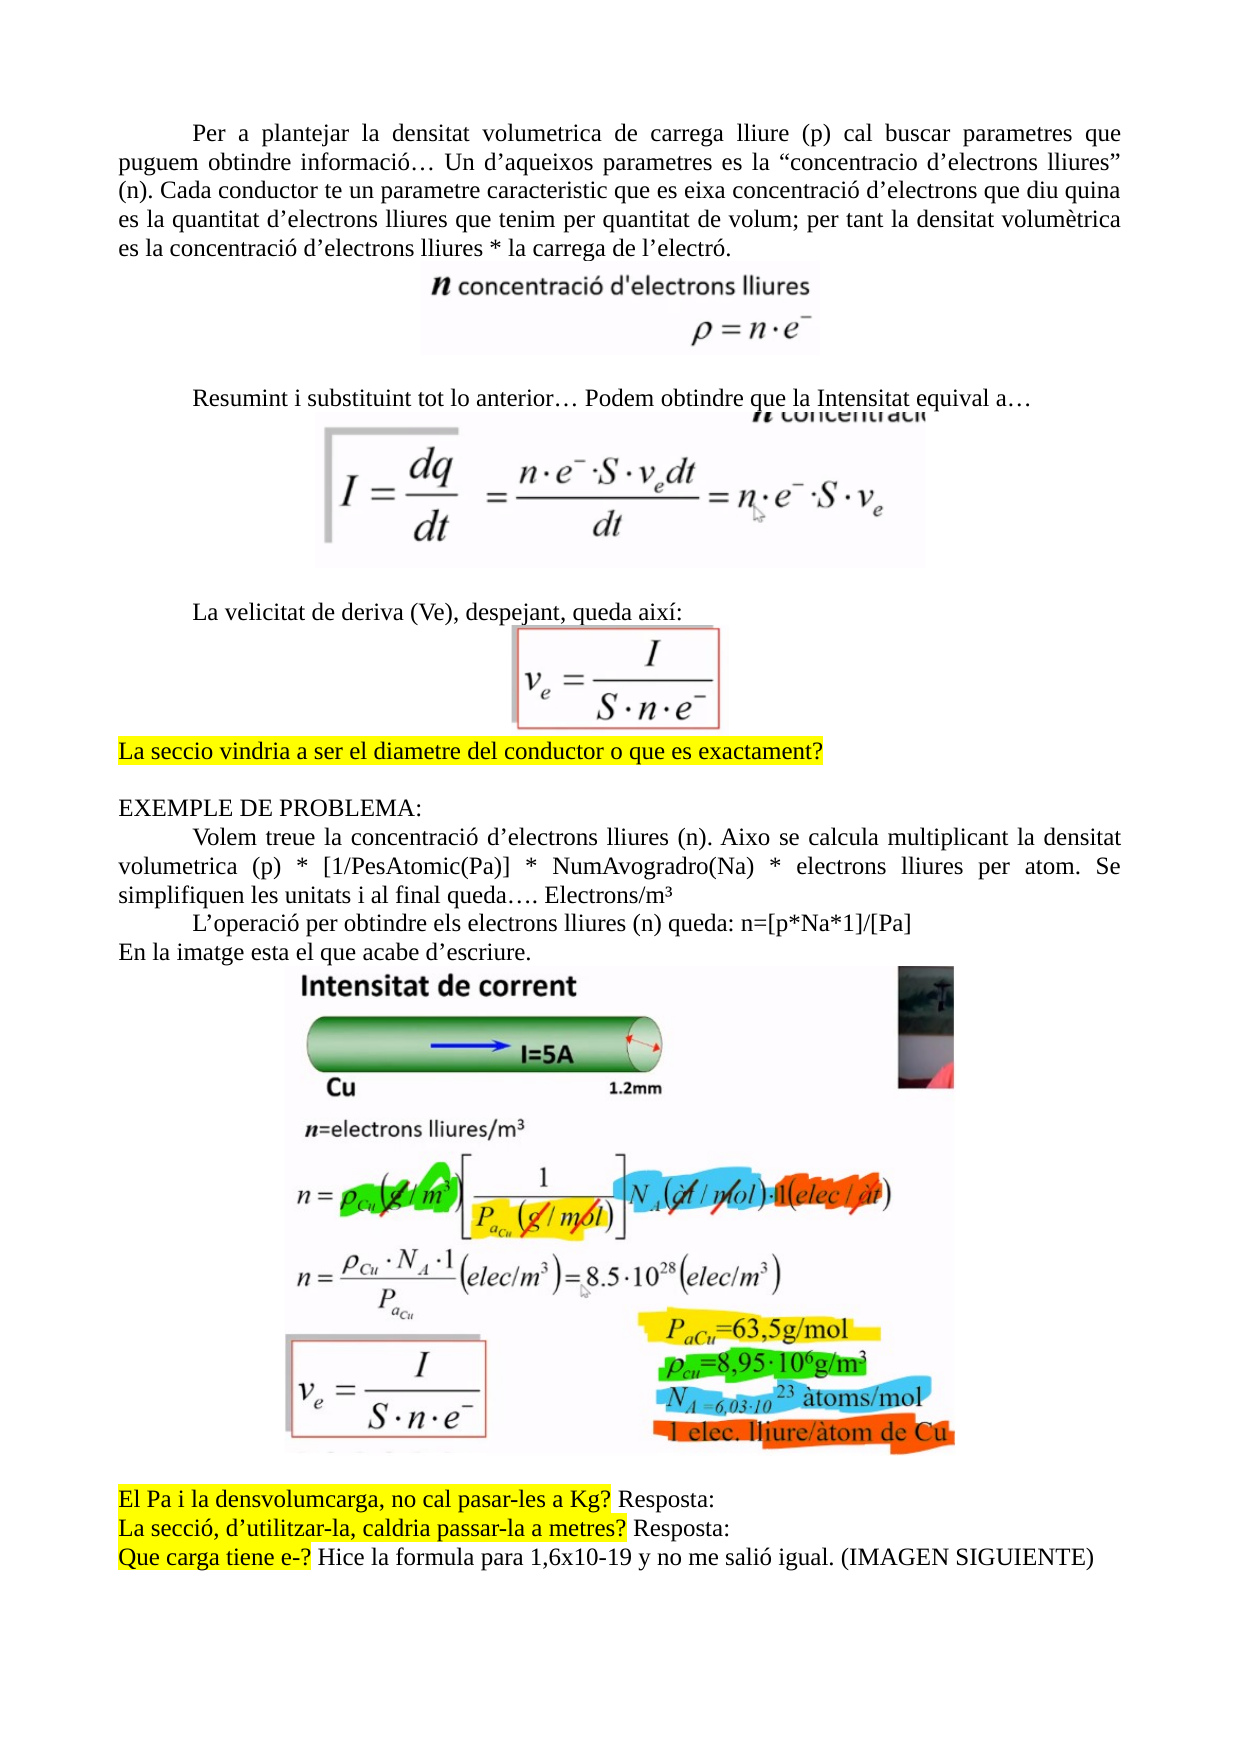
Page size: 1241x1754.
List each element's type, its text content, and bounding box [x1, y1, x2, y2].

text La secció, d’utilitzar-la, caldria passar-la a metres? Resposta: [118, 1513, 1122, 1542]
text L’operació per obtindre els electrons lliures (n) queda: n=[p*Na*1]/[Pa] [118, 908, 1122, 937]
text El Pa i la densvolumcarga, no cal pasar-les a Kg? Resposta: [118, 1484, 1122, 1513]
picture [511, 625, 730, 736]
text Resumint i substituint tot lo anterior… Podem obtindre que la Intensitat equival a… [118, 383, 1122, 412]
picture [284, 966, 956, 1456]
text En la imatge esta el que acabe d’escriure. [118, 937, 1122, 966]
picture [420, 261, 820, 355]
text La velicitat de deriva (Ve), despejant, queda així: [118, 597, 1122, 625]
picture [314, 412, 926, 568]
text La seccio vindria a ser el diametre del conductor o que es exactament? [118, 625, 1122, 765]
text EXEMPLE DE PROBLEMA: [118, 793, 1122, 822]
text Per a plantejar la densitat volumetrica de carrega lliure (p) cal buscar parametres que puguem obtindre informació… Un d’aqueixos parametres es la “concentracio d’electrons lliures” (n). Cada conductor te un parametre caracteristic que es eixa concentració d’electrons que diu quina es la quantitat d’electrons lliures que tenim per quantitat de volum; per tant la densitat volumètrica es la concentració d’electrons lliures * la carrega de l’electró. [118, 118, 1122, 262]
text Volem treue la concentració d’electrons lliures (n). Aixo se calcula multiplicant la densitat volumetrica (p) * [1/PesAtomic(Pa)] * NumAvogradro(Na) * electrons lliures per atom. Se simplifiquen les unitats i al final queda…. Electrons/m³ [118, 822, 1122, 908]
text Que carga tiene e-? Hice la formula para 1,6x10-19 y no me salió igual. (IMAGEN SIGUIENTE) [118, 1542, 1122, 1570]
